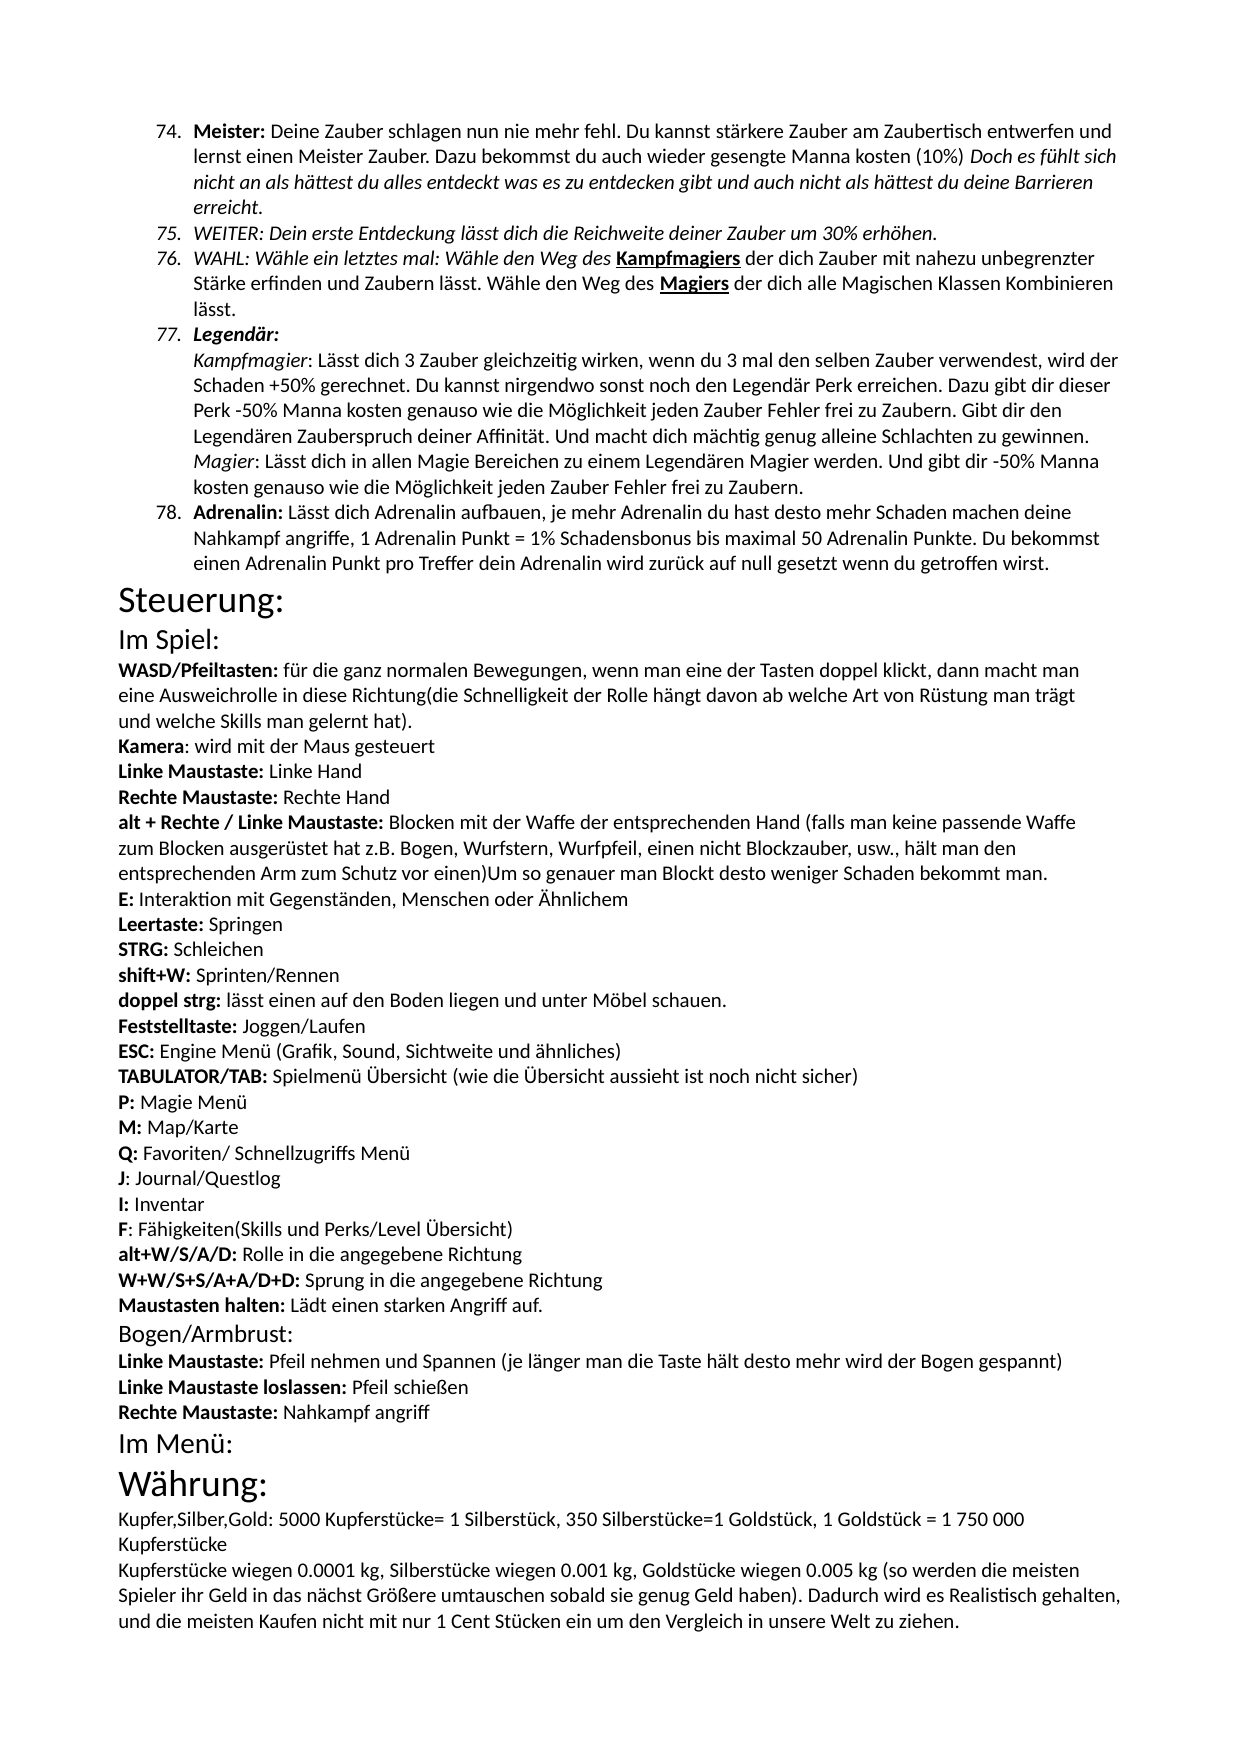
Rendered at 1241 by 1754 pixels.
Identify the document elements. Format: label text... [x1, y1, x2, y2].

list Adrenalin: Lässt dich Adrenalin aufbauen, je mehr Adrenalin du hast desto mehr Schaden machen deine Nahkampf angriffe, 1 Adrenalin Punkt = 1% Schadensbonus bis maximal 50 Adrenalin Punkte. Du bekommst einen Adrenalin Punkt pro Treffer dein Adrenalin wird zurück auf null gesetzt wenn du getroffen wirst. [156, 499, 1122, 576]
list WAHL: Wähle ein letztes mal: Wähle den Weg des Kampfmagiers der dich Zauber mit nahezu unbegrenzter Stärke erfinden und Zaubern lässt. Wähle den Weg des Magiers der dich alle Magischen Klassen Kombinieren lässt. [156, 245, 1122, 321]
text WASD/Pfeiltasten: für die ganz normalen Bewegungen, wenn man eine der Tasten doppel klickt, dann macht man eine Ausweichrolle in diese Richtung(die Schnelligkeit der Rolle hängt davon ab welche Art von Rüstung man trägt und welche Skills man gelernt hat). [118, 657, 1081, 733]
text Steuerung: [118, 576, 1081, 621]
text P: Magie Menü [118, 1089, 1081, 1114]
text Feststelltaste: Joggen/Laufen [118, 1013, 1081, 1038]
text E: Interaktion mit Gegenständen, Menschen oder Ähnlichem [118, 886, 1081, 911]
text Rechte Maustaste: Nahkampf angriff [118, 1399, 1081, 1425]
text alt + Rechte / Linke Maustaste: Blocken mit der Waffe der entsprechenden Hand (falls man keine passende Waffe zum Blocken ausgerüstet hat z.B. Bogen, Wurfstern, Wurfpfeil, einen nicht Blockzauber, usw., hält man den entsprechenden Arm zum Schutz vor einen)Um so genauer man Blockt desto weniger Schaden bekommt man. [118, 809, 1081, 886]
text alt+W/S/A/D: Rolle in die angegebene Richtung [118, 1242, 1081, 1267]
text J: Journal/Questlog [118, 1165, 1081, 1191]
text Währung: [118, 1460, 1081, 1506]
list WEITER: Dein erste Entdeckung lässt dich die Reichweite deiner Zauber um 30% erhöhen. [156, 220, 1122, 245]
list Meister: Deine Zauber schlagen nun nie mehr fehl. Du kannst stärkere Zauber am Zaubertisch entwerfen und lernst einen Meister Zauber. Dazu bekommst du auch wieder gesengte Manna kosten (10%) Doch es fühlt sich nicht an als hättest du alles entdeckt was es zu entdecken gibt und auch nicht als hättest du deine Barrieren erreicht. [156, 118, 1122, 220]
text Kupfer,Silber,Gold: 5000 Kupferstücke= 1 Silberstück, 350 Silberstücke=1 Goldstück, 1 Goldstück = 1 750 000 Kupferstücke [118, 1506, 1081, 1557]
text STRG: Schleichen [118, 937, 1081, 962]
text I: Inventar [118, 1191, 1081, 1216]
text Kupferstücke wiegen 0.0001 kg, Silberstücke wiegen 0.001 kg, Goldstücke wiegen 0.005 kg (so werden die meisten Spieler ihr Geld in das nächst Größere umtauschen sobald sie genug Geld haben). Dadurch wird es Realistisch gehalten, und die meisten Kaufen nicht mit nur 1 Cent Stücken ein um den Vergleich in unsere Welt zu ziehen. [118, 1557, 1123, 1633]
text shift+W: Sprinten/Rennen [118, 962, 1081, 987]
text ESC: Engine Menü (Grafik, Sound, Sichtweite und ähnliches) [118, 1038, 1081, 1064]
text Maustasten halten: Lädt einen starken Angriff auf. [118, 1292, 1081, 1318]
text Q: Favoriten/ Schnellzugriffs Menü [118, 1140, 1081, 1165]
text Kamera: wird mit der Maus gesteuert [118, 733, 1081, 759]
text Bogen/Armbrust: [118, 1318, 1081, 1348]
text Linke Maustaste loslassen: Pfeil schießen [118, 1374, 1081, 1399]
text Linke Maustaste: Pfeil nehmen und Spannen (je länger man die Taste hält desto mehr wird der Bogen gespannt) [118, 1348, 1081, 1374]
text Im Spiel: [118, 621, 1081, 657]
text Leertaste: Springen [118, 911, 1081, 937]
text doppel strg: lässt einen auf den Boden liegen und unter Möbel schauen. [118, 987, 1081, 1013]
list Magier: Lässt dich in allen Magie Bereichen zu einem Legendären Magier werden. Und gibt dir -50% Manna kosten genauso wie die Möglichkeit jeden Zauber Fehler frei zu Zaubern. [156, 448, 1122, 499]
text W+W/S+S/A+A/D+D: Sprung in die angegebene Richtung [118, 1267, 1081, 1292]
text F: Fähigkeiten(Skills und Perks/Level Übersicht) [118, 1216, 1081, 1242]
list Legendär: [156, 321, 1122, 347]
text Im Menü: [118, 1425, 1081, 1460]
text Linke Maustaste: Linke Hand [118, 759, 1081, 784]
text TABULATOR/TAB: Spielmenü Übersicht (wie die Übersicht aussieht ist noch nicht sicher) [118, 1064, 1081, 1089]
text Rechte Maustaste: Rechte Hand [118, 784, 1081, 809]
text M: Map/Karte [118, 1114, 1081, 1140]
list Kampfmagier: Lässt dich 3 Zauber gleichzeitig wirken, wenn du 3 mal den selben Zauber verwendest, wird der Schaden +50% gerechnet. Du kannst nirgendwo sonst noch den Legendär Perk erreichen. Dazu gibt dir dieser Perk -50% Manna kosten genauso wie die Möglichkeit jeden Zauber Fehler frei zu Zaubern. Gibt dir den Legendären Zauberspruch deiner Affinität. Und macht dich mächtig genug alleine Schlachten zu gewinnen. [156, 347, 1122, 448]
